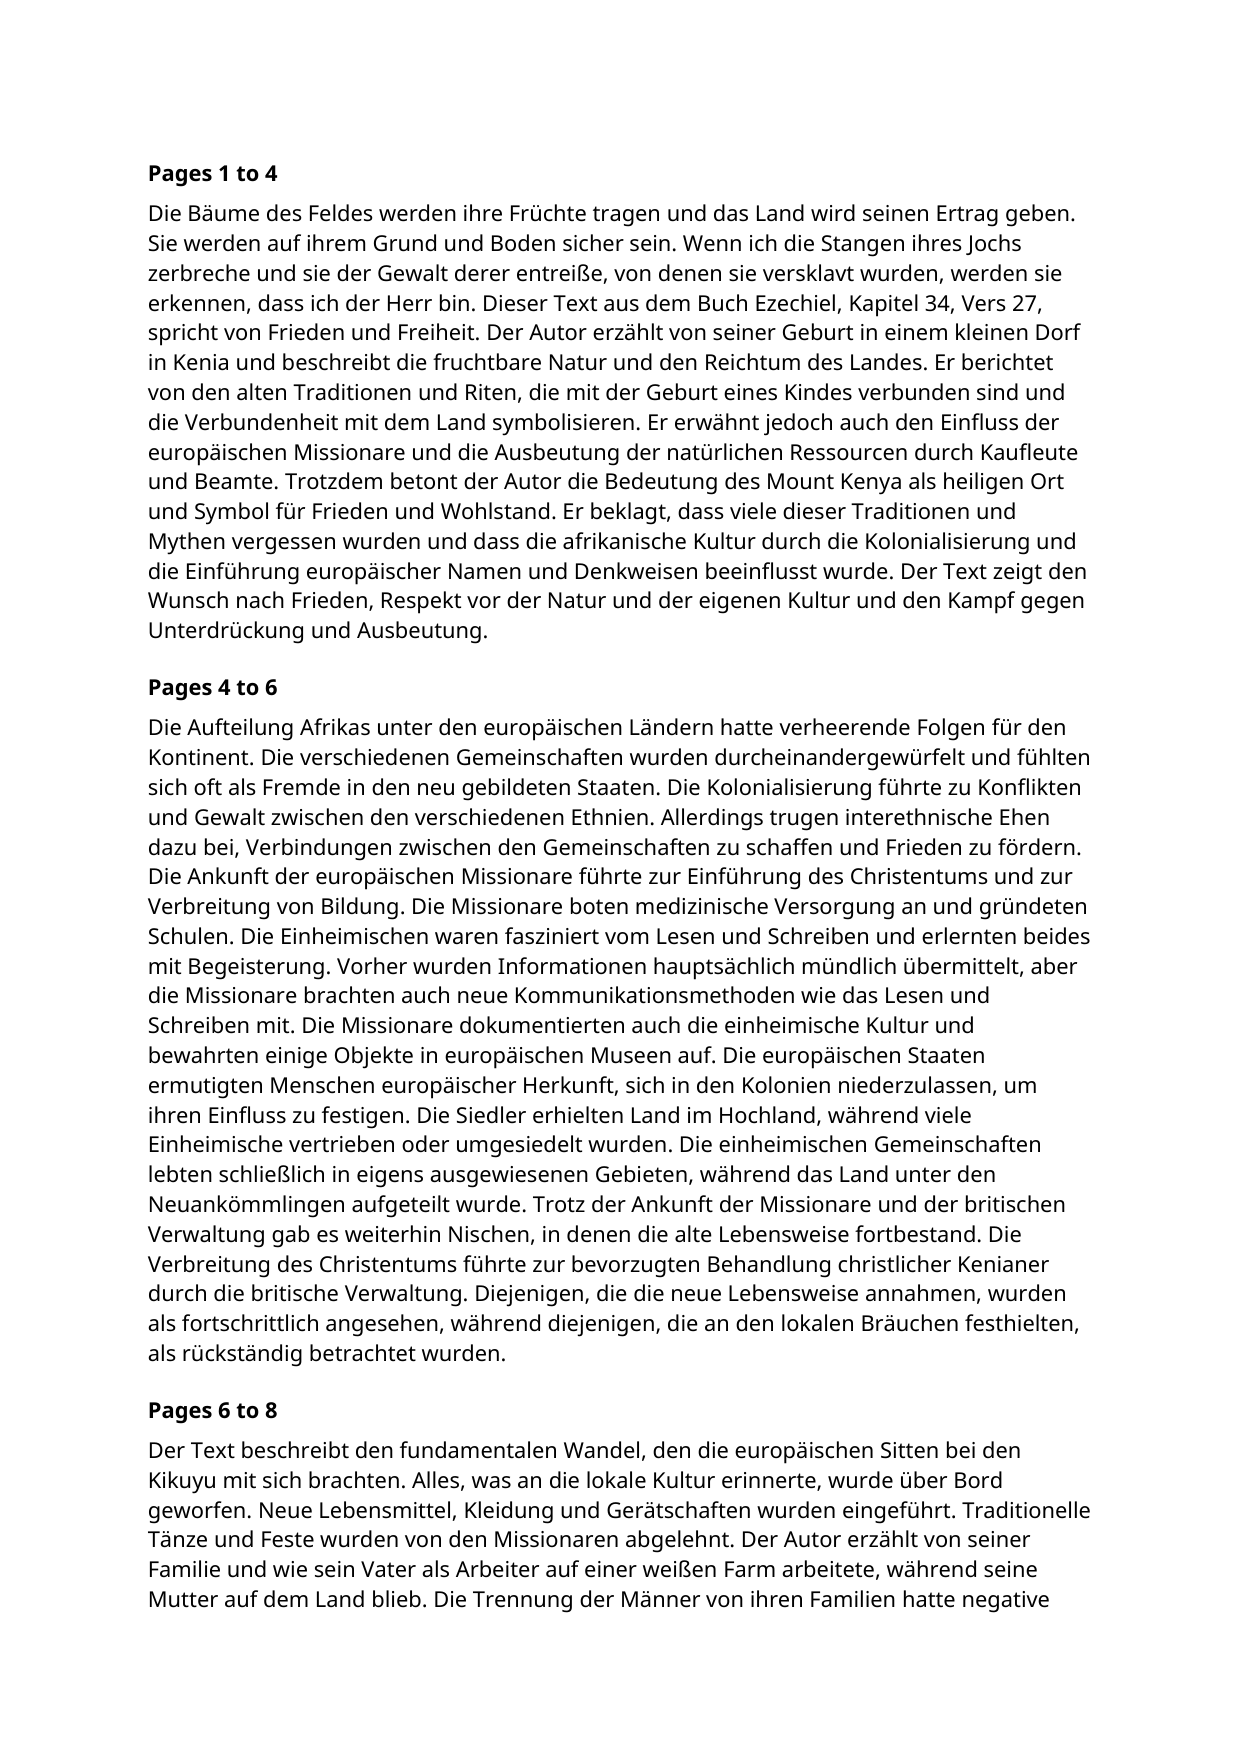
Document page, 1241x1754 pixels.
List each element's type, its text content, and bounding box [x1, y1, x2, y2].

title Pages 4 to 6 [148, 672, 1093, 702]
title Pages 1 to 4 [148, 158, 1093, 188]
text Die Aufteilung Afrikas unter den europäischen Ländern hatte verheerende Folgen für den Kontinent. Die verschiedenen Gemeinschaften wurden durcheinandergewürfelt und fühlten sich oft als Fremde in den neu gebildeten Staaten. Die Kolonialisierung führte zu Konflikten und Gewalt zwischen den verschiedenen Ethnien. Allerdings trugen interethnische Ehen dazu bei, Verbindungen zwischen den Gemeinschaften zu schaffen und Frieden zu fördern. Die Ankunft der europäischen Missionare führte zur Einführung des Christentums und zur Verbreitung von Bildung. Die Missionare boten medizinische Versorgung an und gründeten Schulen. Die Einheimischen waren fasziniert vom Lesen und Schreiben und erlernten beides mit Begeisterung. Vorher wurden Informationen hauptsächlich mündlich übermittelt, aber die Missionare brachten auch neue Kommunikationsmethoden wie das Lesen und Schreiben mit. Die Missionare dokumentierten auch die einheimische Kultur und bewahrten einige Objekte in europäischen Museen auf. Die europäischen Staaten ermutigten Menschen europäischer Herkunft, sich in den Kolonien niederzulassen, um ihren Einfluss zu festigen. Die Siedler erhielten Land im Hochland, während viele Einheimische vertrieben oder umgesiedelt wurden. Die einheimischen Gemeinschaften lebten schließlich in eigens ausgewiesenen Gebieten, während das Land unter den Neuankömmlingen aufgeteilt wurde. Trotz der Ankunft der Missionare und der britischen Verwaltung gab es weiterhin Nischen, in denen die alte Lebensweise fortbestand. Die Verbreitung des Christentums führte zur bevorzugten Behandlung christlicher Kenianer durch die britische Verwaltung. Diejenigen, die die neue Lebensweise annahmen, wurden als fortschrittlich angesehen, während diejenigen, die an den lokalen Bräuchen festhielten, als rückständig betrachtet wurden. [148, 712, 1093, 1368]
text Der Text beschreibt den fundamentalen Wandel, den die europäischen Sitten bei den Kikuyu mit sich brachten. Alles, was an die lokale Kultur erinnerte, wurde über Bord geworfen. Neue Lebensmittel, Kleidung und Gerätschaften wurden eingeführt. Traditionelle Tänze und Feste wurden von den Missionaren abgelehnt. Der Autor erzählt von seiner Familie und wie sein Vater als Arbeiter auf einer weißen Farm arbeitete, während seine Mutter auf dem Land blieb. Die Trennung der Männer von ihren Familien hatte negative [148, 1435, 1093, 1614]
title Pages 6 to 8 [148, 1395, 1093, 1425]
text Die Bäume des Feldes werden ihre Früchte tragen und das Land wird seinen Ertrag geben. Sie werden auf ihrem Grund und Boden sicher sein. Wenn ich die Stangen ihres Jochs zerbreche und sie der Gewalt derer entreiße, von denen sie versklavt wurden, werden sie erkennen, dass ich der Herr bin. Dieser Text aus dem Buch Ezechiel, Kapitel 34, Vers 27, spricht von Frieden und Freiheit. Der Autor erzählt von seiner Geburt in einem kleinen Dorf in Kenia und beschreibt die fruchtbare Natur und den Reichtum des Landes. Er berichtet von den alten Traditionen und Riten, die mit der Geburt eines Kindes verbunden sind und die Verbundenheit mit dem Land symbolisieren. Er erwähnt jedoch auch den Einfluss der europäischen Missionare und die Ausbeutung der natürlichen Ressourcen durch Kaufleute und Beamte. Trotzdem betont der Autor die Bedeutung des Mount Kenya als heiligen Ort und Symbol für Frieden und Wohlstand. Er beklagt, dass viele dieser Traditionen und Mythen vergessen wurden und dass die afrikanische Kultur durch die Kolonialisierung und die Einführung europäischer Namen und Denkweisen beeinflusst wurde. Der Text zeigt den Wunsch nach Frieden, Respekt vor der Natur und der eigenen Kultur und den Kampf gegen Unterdrückung und Ausbeutung. [148, 198, 1093, 645]
